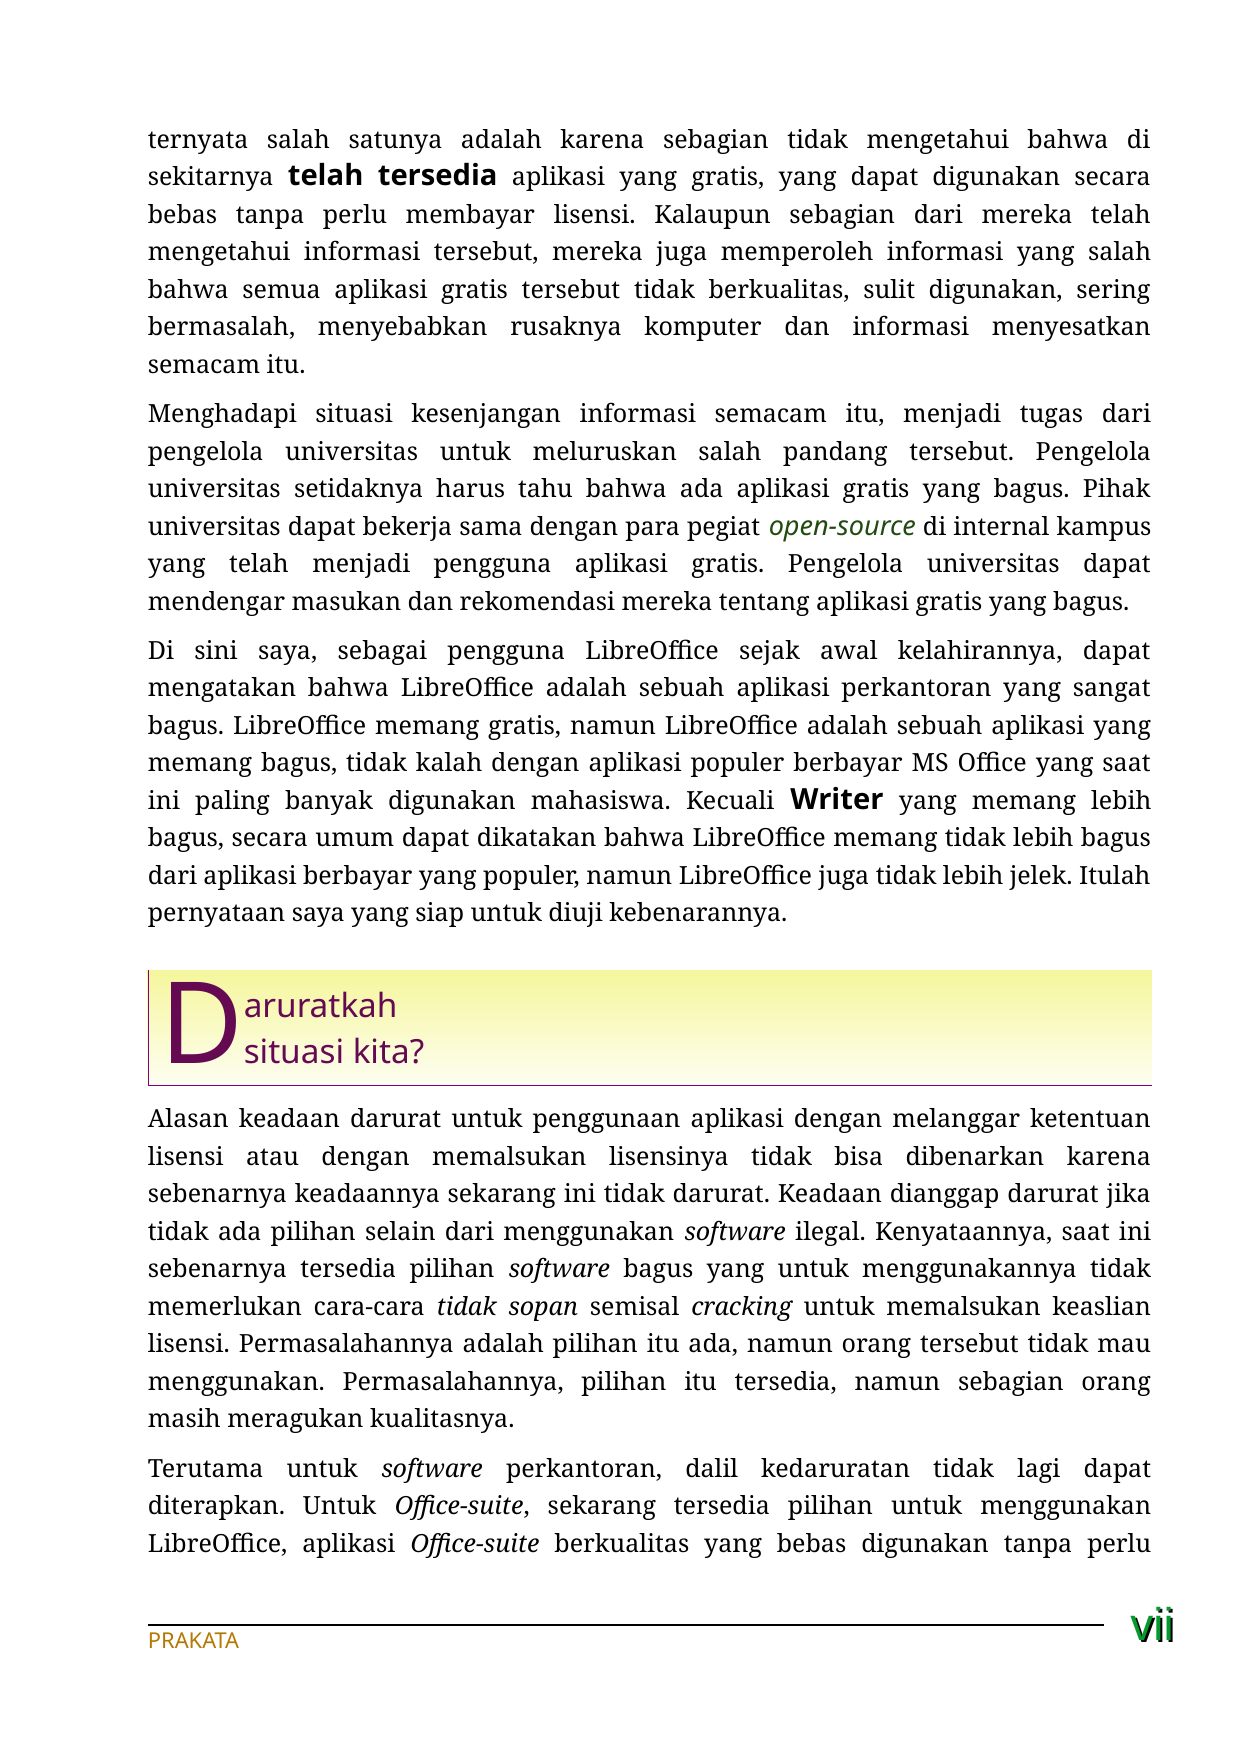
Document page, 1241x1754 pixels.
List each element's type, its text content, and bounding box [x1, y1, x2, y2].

list [149, 972, 1152, 993]
text Di sini saya, sebagai pengguna LibreOffice sejak awal kelahirannya, dapat mengatakan bahwa LibreOffice adalah sebuah aplikasi perkantoran yang sangat bagus. LibreOffice memang gratis, namun LibreOffice adalah sebuah aplikasi yang memang bagus, tidak kalah dengan aplikasi populer berbayar MS Office yang saat ini paling banyak digunakan mahasiswa. Kecuali Writer yang memang lebih bagus, secara umum dapat dikatakan bahwa LibreOffice memang tidak lebih bagus dari aplikasi berbayar yang populer, namun LibreOffice juga tidak lebih jelek. Itulah pernyataan saya yang siap untuk diuji kebenarannya. [148, 629, 1152, 929]
text Menghadapi situasi kesenjangan informasi semacam itu, menjadi tugas dari pengelola universitas untuk meluruskan salah pandang tersebut. Pengelola universitas setidaknya harus tahu bahwa ada aplikasi gratis yang bagus. Pihak universitas dapat bekerja sama dengan para pegiat open-source di internal kampus yang telah menjadi pengguna aplikasi gratis. Pengelola universitas dapat mendengar masukan dan rekomendasi mereka tentang aplikasi gratis yang bagus. [148, 392, 1152, 617]
text Alasan keadaan darurat untuk penggunaan aplikasi dengan melanggar ketentuan lisensi atau dengan memalsukan lisensinya tidak bisa dibenarkan karena sebenarnya keadaannya sekarang ini tidak darurat. Keadaan dianggap darurat jika tidak ada pilihan selain dari menggunakan software ilegal. Kenyataannya, saat ini sebenarnya tersedia pilihan software bagus yang untuk menggunakannya tidak memerlukan cara-cara tidak sopan semisal cracking untuk memalsukan keaslian lisensi. Permasalahannya adalah pilihan itu ada, namun orang tersebut tidak mau menggunakan. Permasalahannya, pilihan itu tersedia, namun sebagian orang masih meragukan kualitasnya. [148, 1098, 1152, 1435]
text ternyata salah satunya adalah karena sebagian tidak mengetahui bahwa di sekitarnya telah tersedia aplikasi yang gratis, yang dapat digunakan secara bebas tanpa perlu membayar lisensi. Kalaupun sebagian dari mereka telah mengetahui informasi tersebut, mereka juga memperoleh informasi yang salah bahwa semua aplikasi gratis tersebut tidak berkualitas, sulit digunakan, sering bermasalah, menyebabkan rusaknya komputer dan informasi menyesatkan semacam itu. [148, 118, 1152, 381]
text Terutama untuk software perkantoran, dalil kedaruratan tidak lagi dapat diterapkan. Untuk Office-suite, sekarang tersedia pilihan untuk menggunakan LibreOffice, aplikasi Office-suite berkualitas yang bebas digunakan tanpa perlu membayar. Tinggal good will dari para pelakunya saja yang diperlukan untuk menghentikan tradisi pemalsuan lisensi dan praktek semacamnya. [148, 1447, 1152, 1559]
